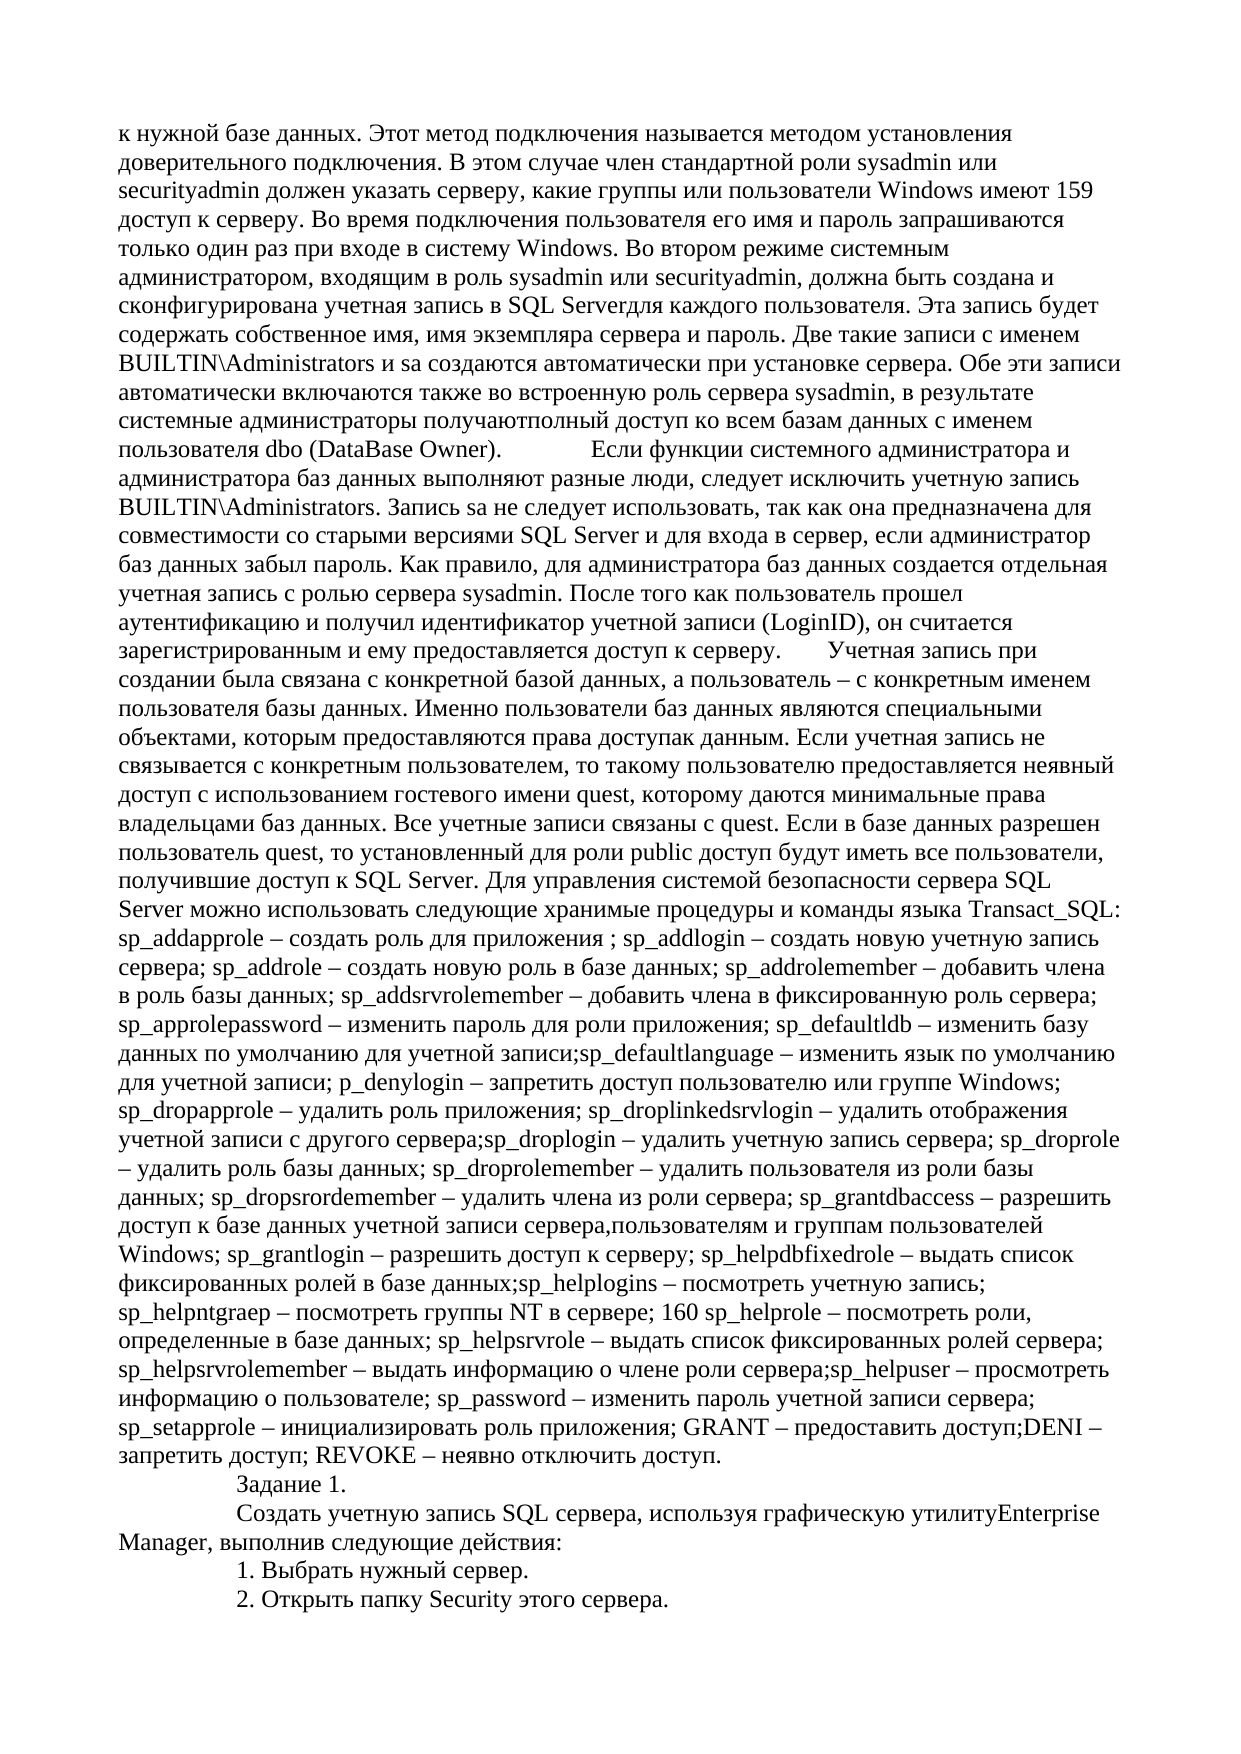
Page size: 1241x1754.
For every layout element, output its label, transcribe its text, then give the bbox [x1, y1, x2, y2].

text к нужной базе данных. Этот метод подключения называется методом установления доверительного подключения. В этом случае член стандартной роли sysadmin или securityadmin должен указать серверу, какие группы или пользователи Windows имеют 159 доступ к серверу. Во время подключения пользователя его имя и пароль запрашиваются только один раз при входе в систему Windows. Во втором режиме системным администратором, входящим в роль sysadmin или securityadmin, должна быть создана и сконфигурирована учетная запись в SQL Serverдля каждого пользователя. Эта запись будет содержать собственное имя, имя экземпляра сервера и пароль. Две такие записи с именем BUILTIN\Administrators и sa создаются автоматически при установке сервера. Обе эти записи автоматически включаются также во встроенную роль сервера sysadmin, в результате системные администраторы получаютполный доступ ко всем базам данных с именем пользователя dbo (DataBase Owner). Если функции системного администратора и администратора баз данных выполняют разные люди, следует исключить учетную запись BUILTIN\Administrators. Запись sa не следует использовать, так как она предназначена для совместимости со старыми версиями SQL Server и для входа в сервер, если администратор баз данных забыл пароль. Как правило, для администратора баз данных создается отдельная учетная запись с ролью сервера sysadmin. После того как пользователь прошел аутентификацию и получил идентификатор учетной записи (LoginID), он считается зарегистрированным и ему предоставляется доступ к серверу. Учетная запись при создании была связана с конкретной базой данных, а пользователь – с конкретным именем пользователя базы данных. Именно пользователи баз данных являются специальными объектами, которым предоставляются права доступак данным. Если учетная запись не связывается с конкретным пользователем, то такому пользователю предоставляется неявный доступ с использованием гостевого имени quest, которому даются минимальные права владельцами баз данных. Все учетные записи связаны с quest. Если в базе данных разрешен пользователь quest, то установленный для роли public доступ будут иметь все пользователи, получившие доступ к SQL Server. Для управления системой безопасности сервера SQL Server можно использовать следующие хранимые процедуры и команды языка Transact_SQL: sp_addapprole – создать роль для приложения ; sp_addlogin – создать новую учетную запись сервера; sp_addrole – создать новую роль в базе данных; sp_addrolemember – добавить члена в роль базы данных; sp_addsrvrolemember – добавить члена в фиксированную роль сервера; sp_approlepassword – изменить пароль для роли приложения; sp_defaultldb – изменить базу данных по умолчанию для учетной записи;sp_defaultlanguage – изменить язык по умолчанию для учетной записи; p_denylogin – запретить доступ пользователю или группе Windows; sp_dropapprole – удалить роль приложения; sp_droplinkedsrvlogin – удалить отображения учетной записи с другого сервера;sp_droplogin – удалить учетную запись сервера; sp_droprole – удалить роль базы данных; sp_droprolemember – удалить пользователя из роли базы данных; sp_dropsrordemember – удалить члена из роли сервера; sp_grantdbaccess – разрешить доступ к базе данных учетной записи сервера,пользователям и группам пользователей Windows; sp_grantlogin – разрешить доступ к серверу; sp_helpdbfixedrole – выдать список фиксированных ролей в базе данных;sp_helplogins – посмотреть учетную запись; sp_helpntgraep – посмотреть группы NT в сервере; 160 sp_helprole – посмотреть роли, определенные в базе данных; sp_helpsrvrole – выдать список фиксированных ролей сервера; sp_helpsrvrolemember – выдать информацию о члене роли сервера;sp_helpuser – просмотреть информацию о пользователе; sp_password – изменить пароль учетной записи сервера; sp_setapprole – инициализировать роль приложения; GRANT – предоставить доступ;DENI – запретить доступ; REVOKE – неявно отключить доступ. [118, 118, 1122, 1469]
text 1. Выбрать нужный сервер. [118, 1556, 1122, 1584]
text Создать учетную запись SQL сервера, используя графическую утилитуEnterprise Manager, выполнив следующие действия: [118, 1498, 1122, 1556]
text Задание 1. [118, 1469, 1122, 1498]
text 2. Открыть папку Security этого сервера. [118, 1584, 1122, 1613]
